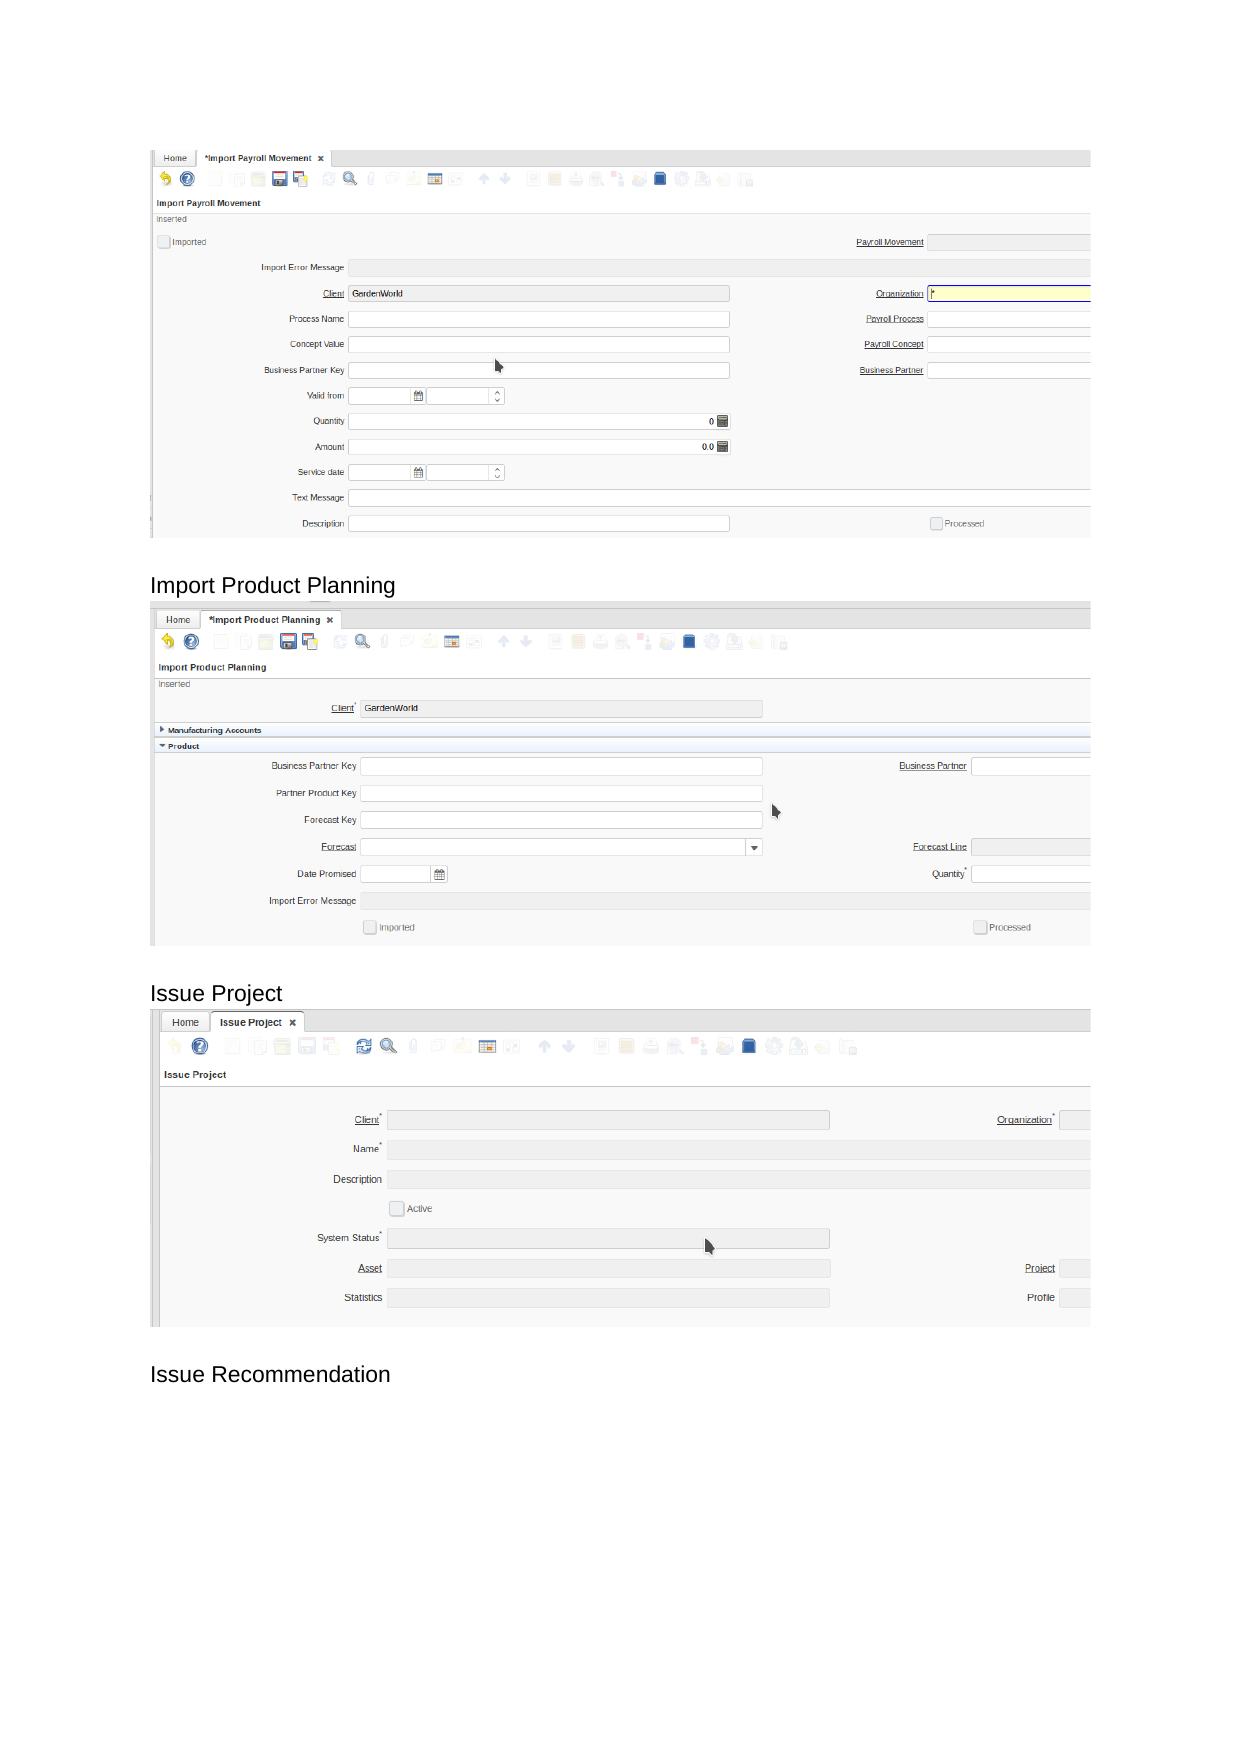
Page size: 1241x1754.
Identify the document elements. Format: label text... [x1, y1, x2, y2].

picture [150, 601, 1091, 946]
text Import Product Planning [150, 572, 1090, 601]
picture [150, 150, 1091, 538]
picture [150, 1009, 1091, 1327]
text Issue Recommendation [150, 1361, 1090, 1387]
text Issue Project [150, 979, 1090, 1009]
